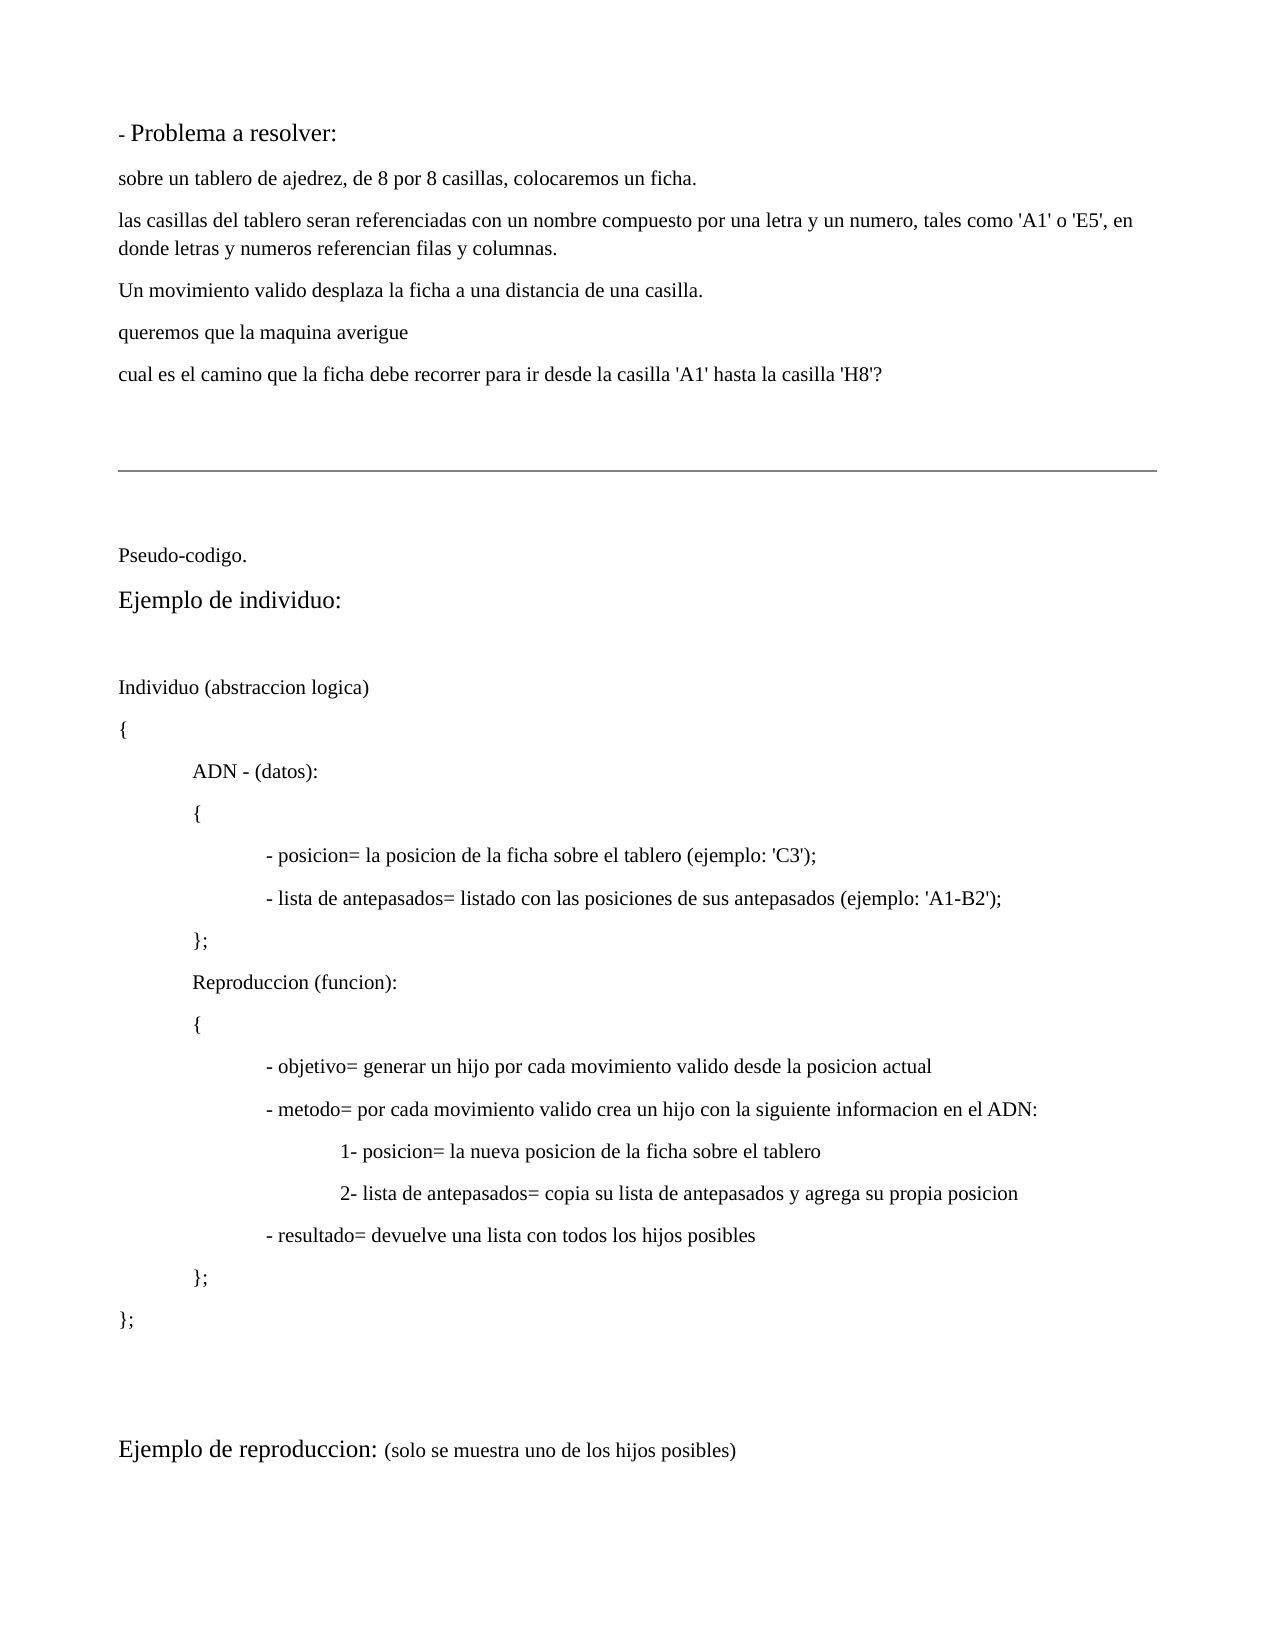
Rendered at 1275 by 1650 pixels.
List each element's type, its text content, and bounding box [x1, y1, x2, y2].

text - lista de antepasados= listado con las posiciones de sus antepasados (ejemplo: 'A1-B2'); [118, 886, 1157, 909]
text Pseudo-codigo. [118, 543, 1157, 567]
text - metodo= por cada movimiento valido crea un hijo con la siguiente informacion en el ADN: [118, 1096, 1157, 1121]
text queremos que la maquina averigue [118, 320, 1157, 344]
text - Problema a resolver: [118, 118, 1157, 147]
text Ejemplo de individuo: [118, 585, 1157, 613]
text Ejemplo de reproduccion: (solo se muestra uno de los hijos posibles) [118, 1434, 1157, 1463]
text cual es el camino que la ficha debe recorrer para ir desde la casilla 'A1' hasta la casilla 'H8'? [118, 362, 1157, 386]
text { [118, 1012, 1157, 1036]
text - posicion= la posicion de la ficha sobre el tablero (ejemplo: 'C3'); [118, 843, 1157, 867]
text }; [118, 1307, 1157, 1331]
text Un movimiento valido desplaza la ficha a una distancia de una casilla. [118, 278, 1157, 302]
text { [118, 801, 1157, 825]
text - objetivo= generar un hijo por cada movimiento valido desde la posicion actual [118, 1054, 1157, 1078]
text Reproduccion (funcion): [118, 970, 1157, 994]
text }; [118, 928, 1157, 952]
text ADN - (datos): [118, 759, 1157, 783]
text las casillas del tablero seran referenciadas con un nombre compuesto por una letra y un numero, tales como 'A1' o 'E5', en donde letras y numeros referencian filas y columnas. [118, 208, 1157, 259]
text }; [118, 1265, 1157, 1289]
text 2- lista de antepasados= copia su lista de antepasados y agrega su propia posicion [118, 1181, 1157, 1205]
text Individuo (abstraccion logica) [118, 674, 1157, 699]
text - resultado= devuelve una lista con todos los hijos posibles [118, 1223, 1157, 1247]
text { [118, 717, 1157, 741]
text 1- posicion= la nueva posicion de la ficha sobre el tablero [118, 1139, 1157, 1163]
text sobre un tablero de ajedrez, de 8 por 8 casillas, colocaremos un ficha. [118, 166, 1157, 190]
